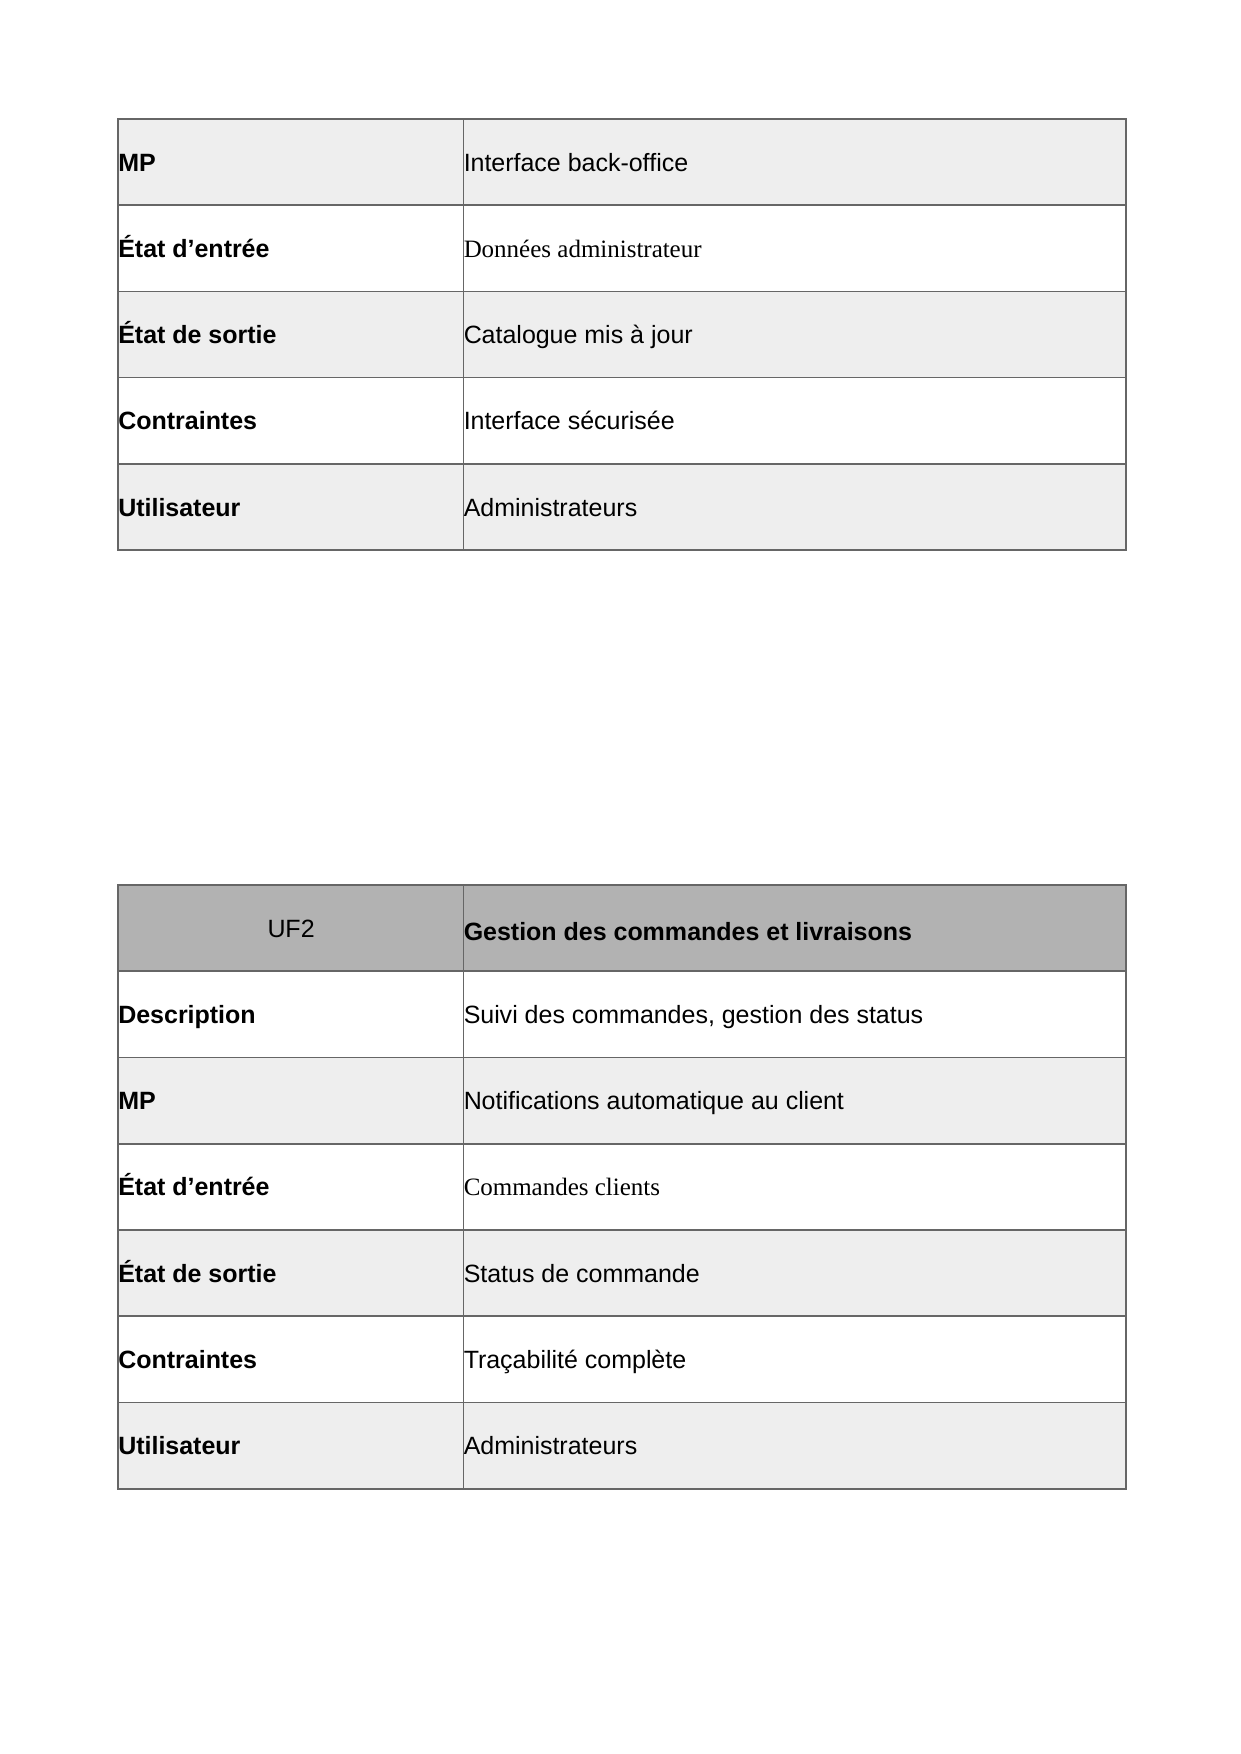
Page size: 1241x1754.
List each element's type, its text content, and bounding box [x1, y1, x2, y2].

table_cell Contraintes [119, 1317, 463, 1402]
table_cell Interface back-office [464, 120, 1125, 204]
table_cell Administrateurs [464, 465, 1125, 549]
table_cell Notifications automatique au client [464, 1058, 1125, 1143]
table_cell Interface sécurisée [464, 378, 1125, 463]
table_cell MP [119, 1058, 463, 1143]
table_cell Status de commande [464, 1231, 1125, 1315]
table_header Gestion des commandes et livraisons [464, 886, 1125, 970]
table_cell État de sortie [119, 1231, 463, 1315]
table_cell Description [119, 972, 463, 1057]
table_header UF2 [119, 886, 463, 970]
table_cell MP [119, 120, 463, 204]
table_cell État de sortie [119, 292, 463, 377]
table_cell Traçabilité complète [464, 1317, 1125, 1402]
table_cell Données administrateur [464, 206, 1125, 291]
table_cell Catalogue mis à jour [464, 292, 1125, 377]
table_cell État d’entrée [119, 1145, 463, 1229]
table_cell Utilisateur [119, 1403, 463, 1488]
table_cell Suivi des commandes, gestion des status [464, 972, 1125, 1057]
table_cell État d’entrée [119, 206, 463, 291]
table_cell Administrateurs [464, 1403, 1125, 1488]
table_cell Commandes clients [464, 1145, 1125, 1229]
table_cell Utilisateur [119, 465, 463, 549]
table_cell Contraintes [119, 378, 463, 463]
